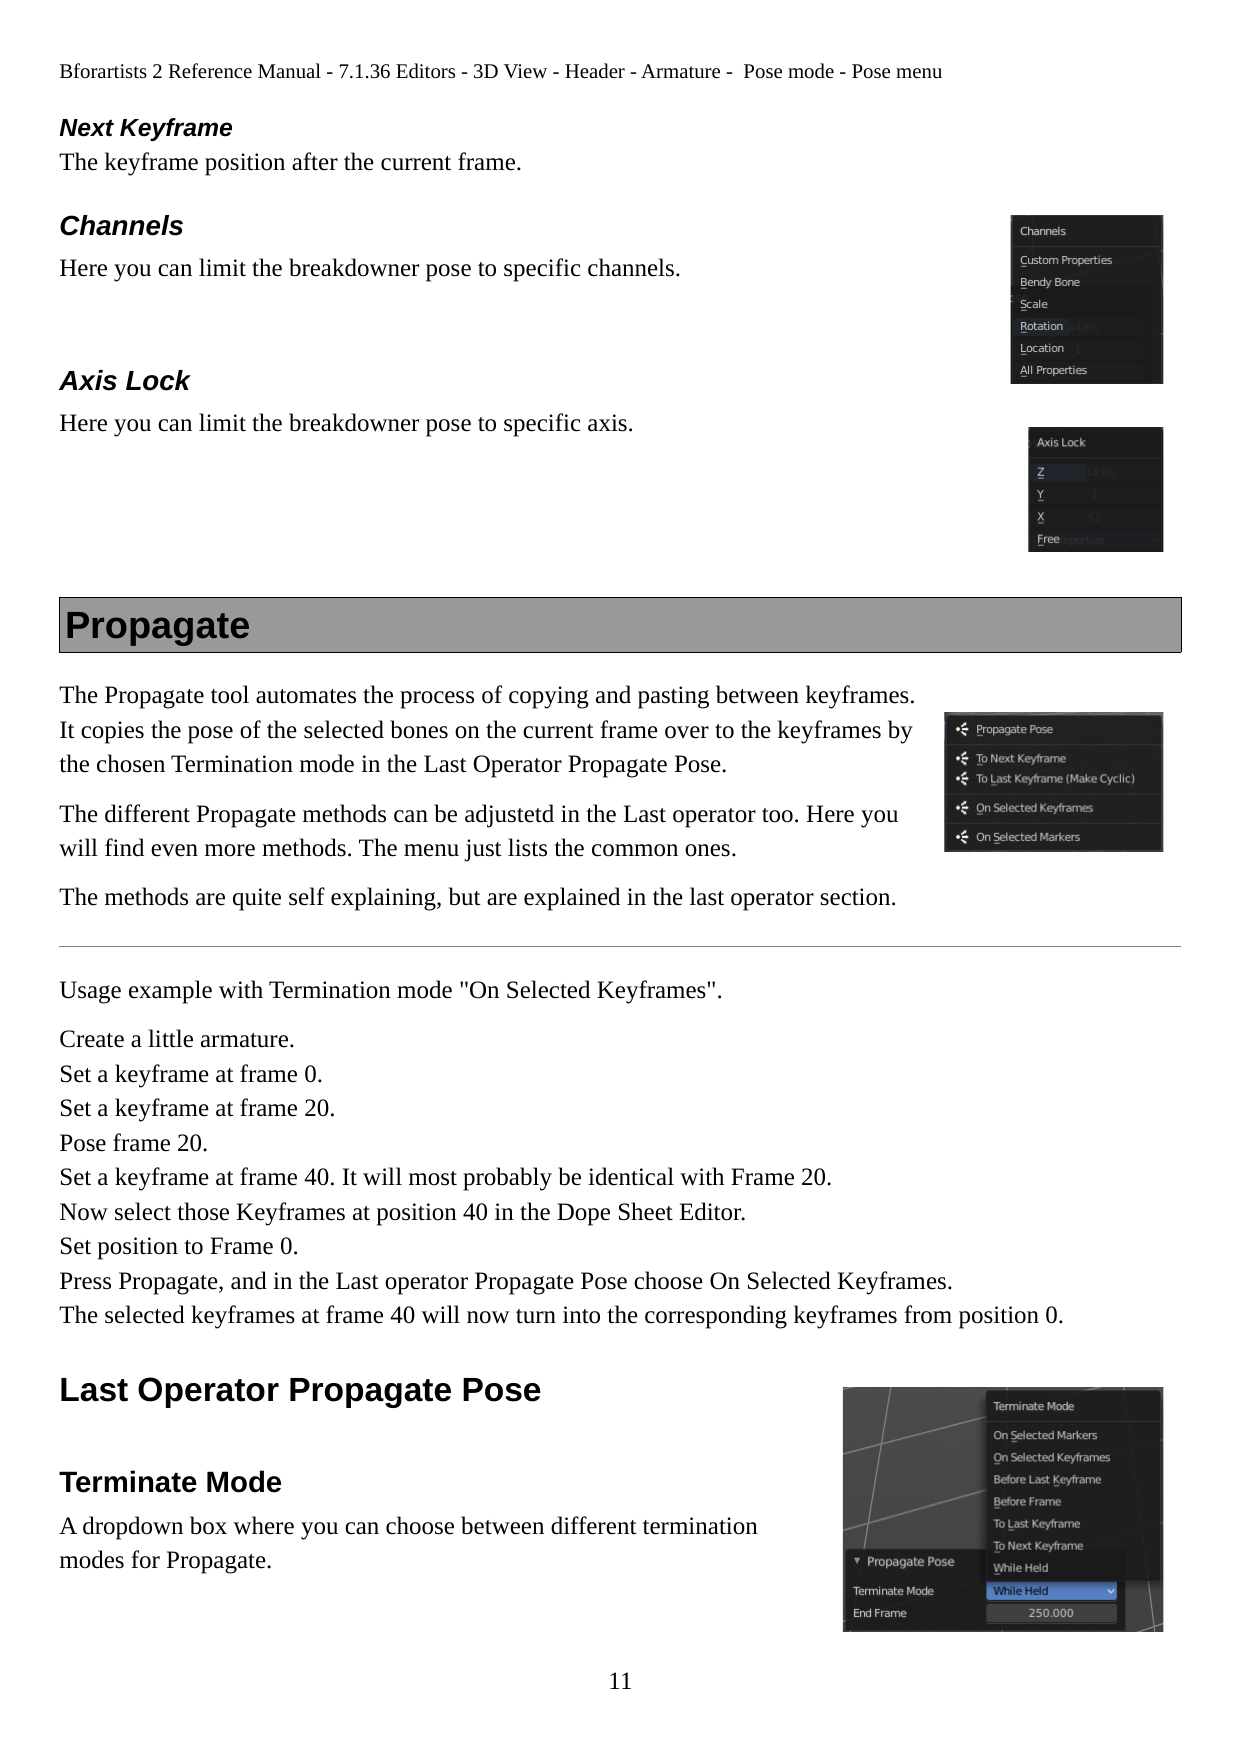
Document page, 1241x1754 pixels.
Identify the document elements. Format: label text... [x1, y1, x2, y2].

subtitle Last Operator Propagate Pose [59, 1370, 1181, 1409]
subtitle [1164, 1465, 1181, 1498]
subtitle Next Keyframe [59, 113, 1181, 141]
subtitle Axis Lock [59, 364, 1181, 396]
text The keyframe position after the current frame. [59, 147, 1181, 176]
table_header Propagate [60, 598, 1181, 652]
text The Propagate tool automates the process of copying and pasting between keyframes. It copies the pose of the selected bones on the current frame over to the keyframes by the chosen Termination mode in the Last Operator Propagate Pose. [59, 681, 1181, 778]
text Create a little armature. Set a keyframe at frame 0. Set a keyframe at frame 20. Pose frame 20. Set a keyframe at frame 40. It will most probably be identical with Frame 20. Now select those Keyframes at position 40 in the Dope Sheet Editor. Set position to Frame 0. Press Propagate, and in the Last operator Propagate Pose choose On Selected Keyframes. The selected keyframes at frame 40 will now turn into the corresponding keyframes from position 0. [59, 1024, 1181, 1329]
subtitle Terminate Mode [59, 1465, 842, 1498]
picture [1010, 215, 1164, 384]
text The different Propagate methods can be adjustetd in the Last operator too. Here you will find even more methods. The menu just lists the common ones. [59, 799, 1181, 862]
text Here you can limit the breakdowner pose to specific axis. [59, 408, 1181, 437]
picture [842, 1387, 1164, 1632]
text The methods are quite self explaining, but are explained in the last operator section. [59, 882, 1181, 911]
picture [944, 712, 1164, 852]
picture [1028, 427, 1164, 552]
text Here you can limit the breakdowner pose to specific channels. [59, 253, 1010, 282]
text Usage example with Termination mode "On Selected Keyframes". [59, 975, 1181, 1004]
subtitle Channels [59, 209, 1181, 241]
text A dropdown box where you can choose between different termination modes for Propagate. [59, 1511, 842, 1574]
